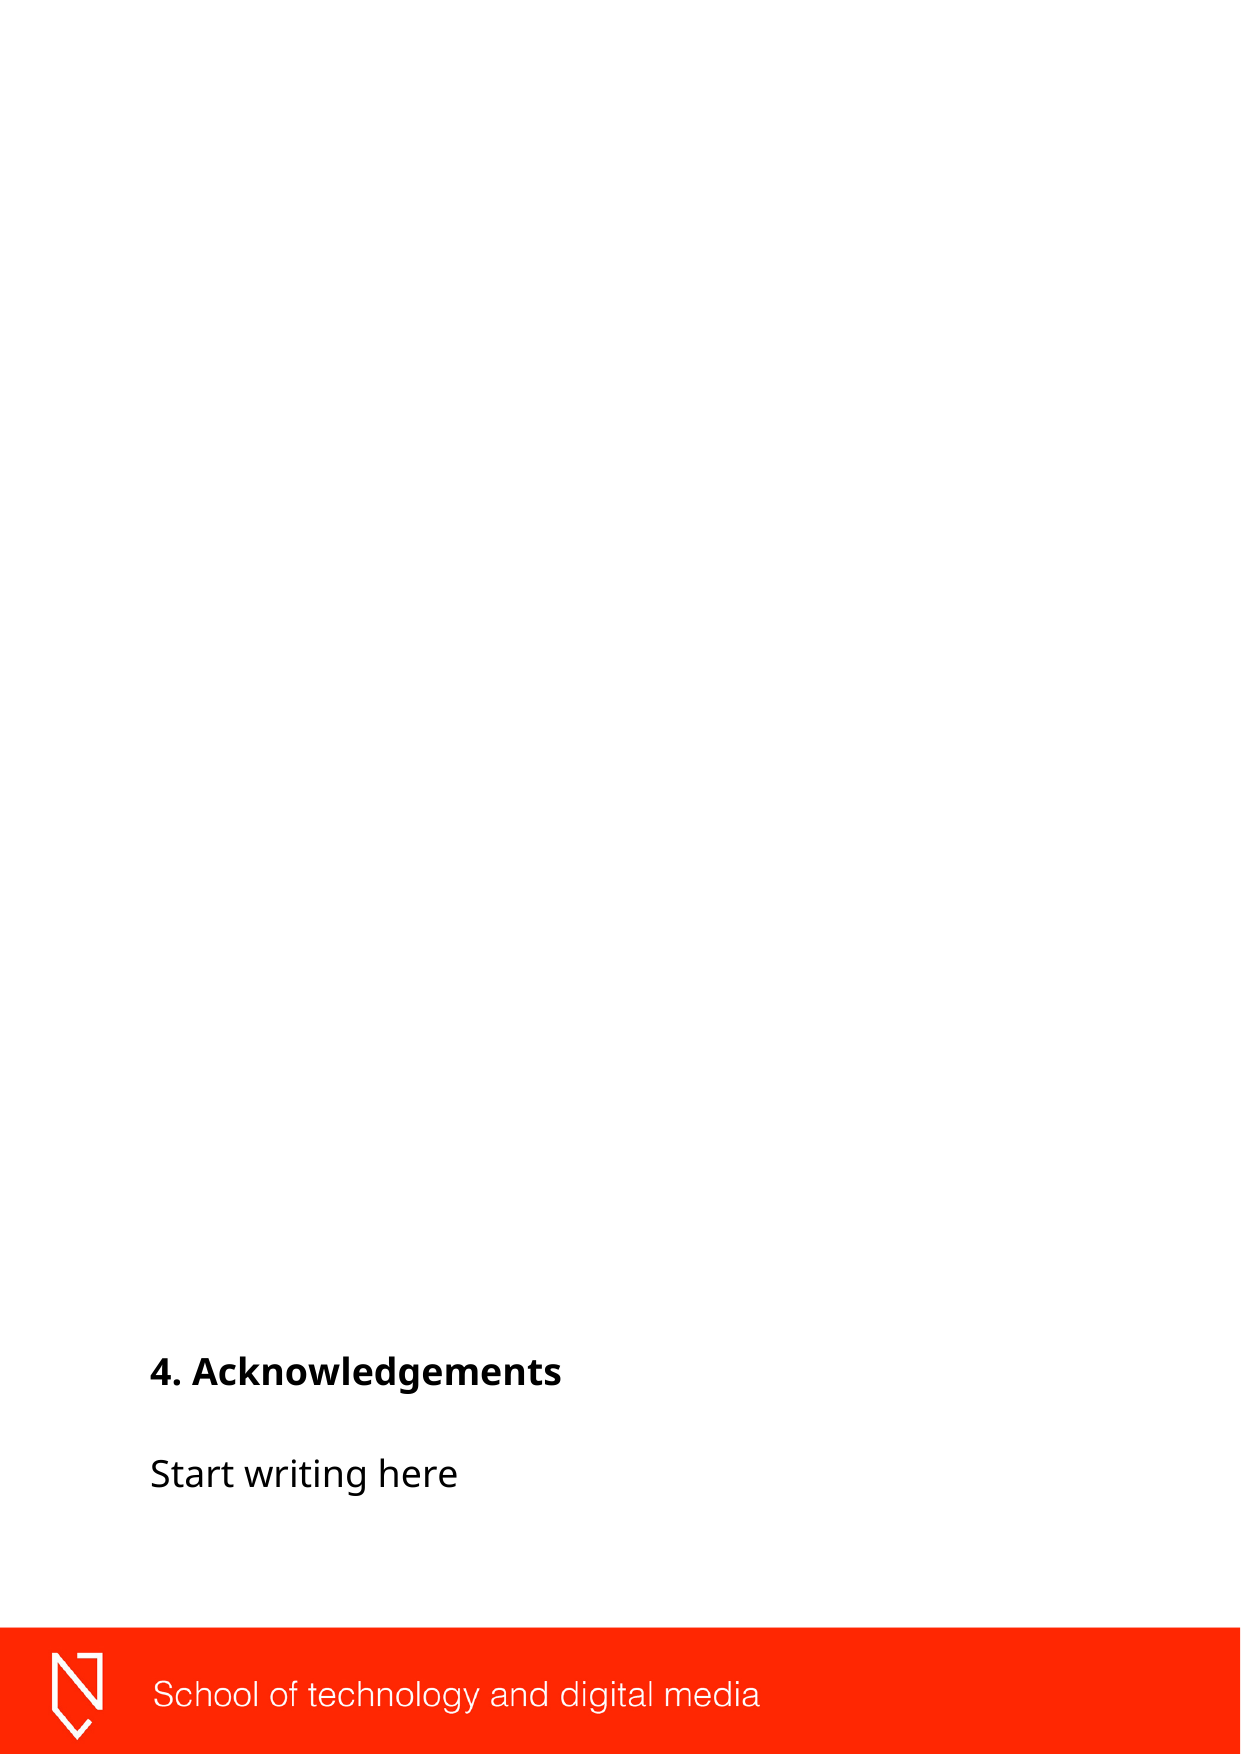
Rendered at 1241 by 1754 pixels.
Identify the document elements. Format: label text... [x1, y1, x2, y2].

subtitle 4. Acknowledgements [150, 1345, 1090, 1396]
text Start writing here [150, 1447, 1090, 1498]
picture [0, 1618, 1241, 1754]
